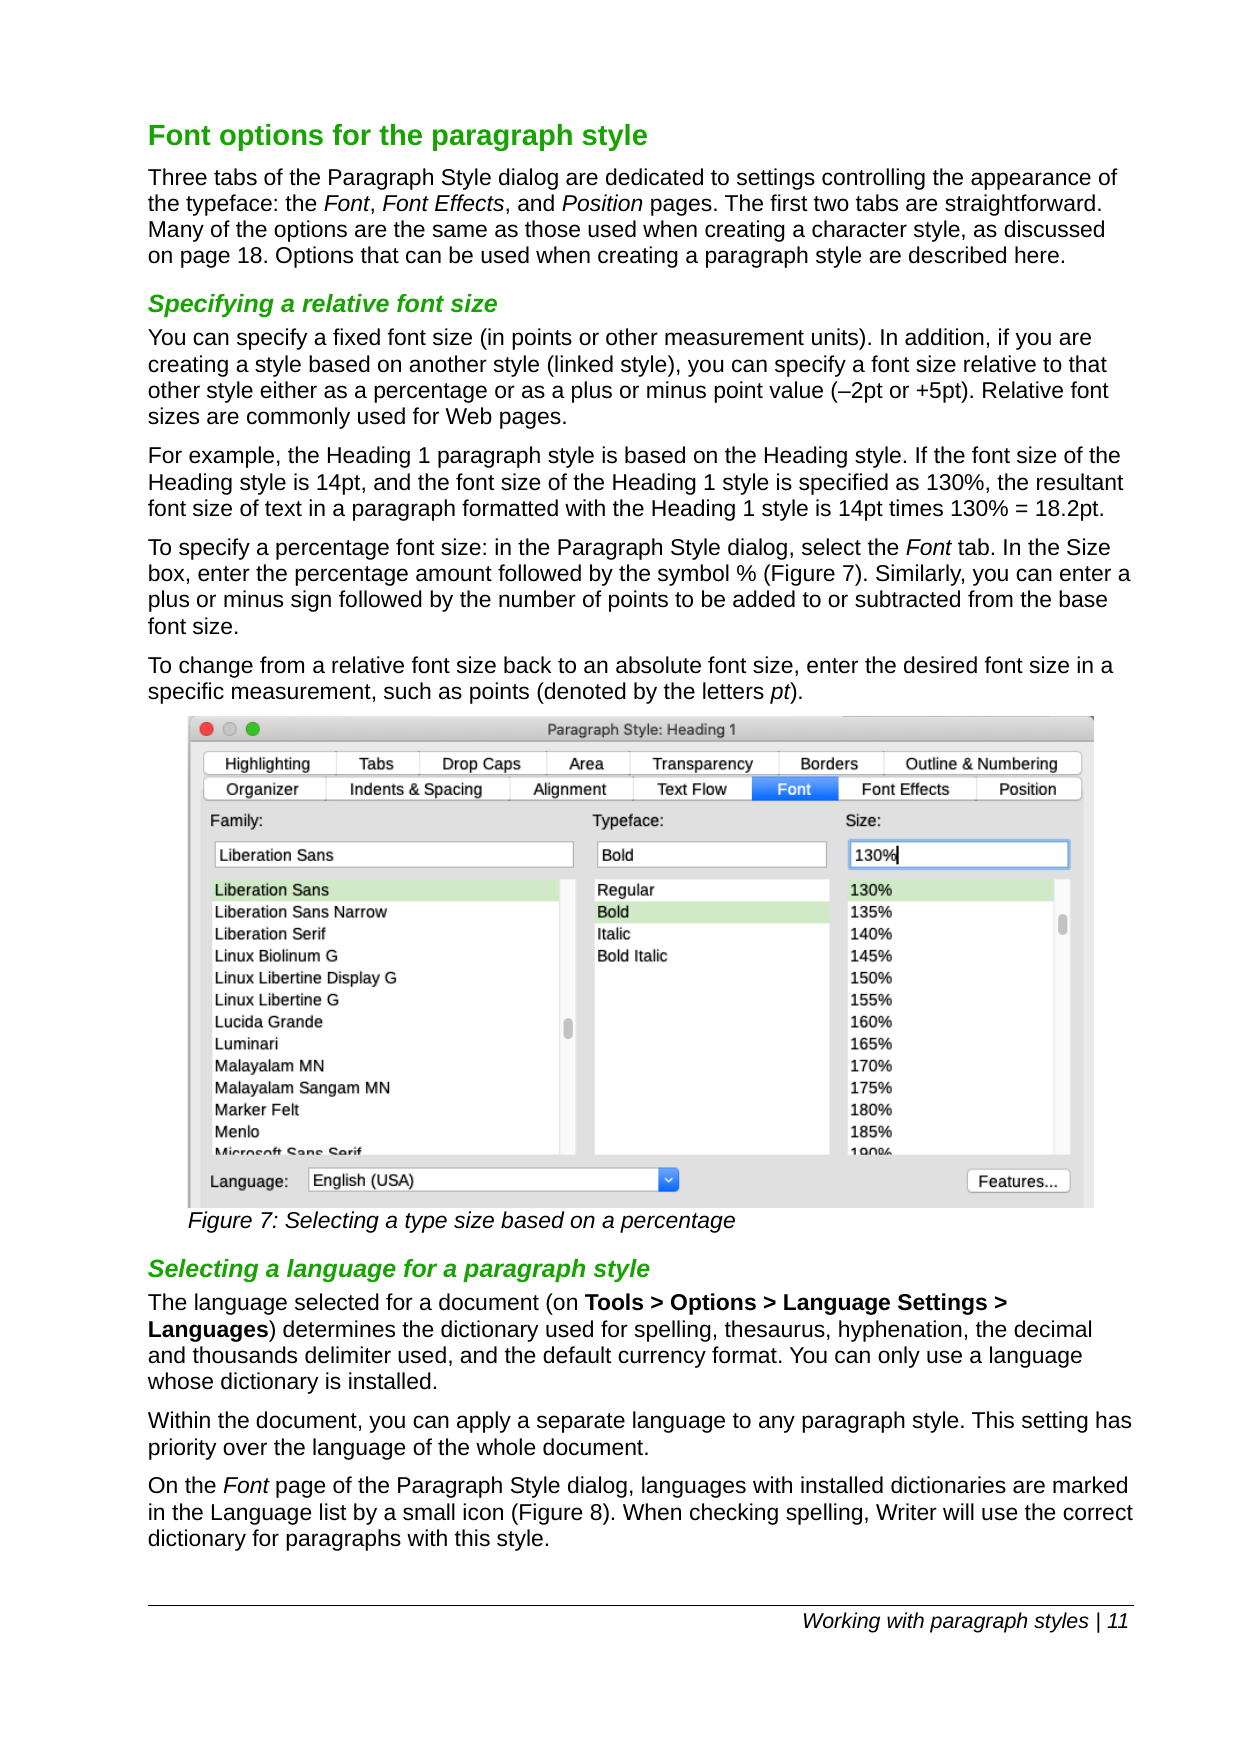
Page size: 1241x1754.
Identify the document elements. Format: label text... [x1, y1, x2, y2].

text To specify a percentage font size: in the Paragraph Style dialog, select the Font tab. In the Size box, enter the percentage amount followed by the symbol % (Figure 7). Similarly, you can enter a plus or minus sign followed by the number of points to be added to or subtracted from the base font size. [148, 534, 1134, 639]
subtitle Font options for the paragraph style [148, 118, 1134, 152]
text You can specify a fixed font size (in points or other measurement units). In addition, if you are creating a style based on another style (linked style), you can specify a font size relative to that other style either as a percentage or as a plus or minus point value (–2pt or +5pt). Relative font sizes are commonly used for Web pages. [148, 324, 1134, 429]
text Three tabs of the Paragraph Style dialog are dedicated to settings controlling the appearance of the typeface: the Font, Font Effects, and Position pages. The first two tabs are straightforward. Many of the options are the same as those used when creating a character style, as discussed on page 18. Options that can be used when creating a paragraph style are described here. [148, 163, 1134, 269]
subtitle Selecting a language for a paragraph style [148, 1254, 1134, 1283]
text Figure 7: Selecting a type size based on a percentage [188, 1208, 1094, 1234]
text On the Font page of the Paragraph Style dialog, languages with installed dictionaries are marked in the Language list by a small icon (Figure 8). When checking spelling, Writer will use the correct dictionary for paragraphs with this style. [148, 1472, 1134, 1551]
text Within the document, you can apply a separate language to any paragraph style. This setting has priority over the language of the whole document. [148, 1407, 1134, 1460]
picture [187, 716, 1094, 1208]
text For example, the Heading 1 paragraph style is based on the Heading style. If the font size of the Heading style is 14pt, and the font size of the Heading 1 style is specified as 130%, the resultant font size of text in a paragraph formatted with the Heading 1 style is 14pt times 130% = 18.2pt. [148, 442, 1134, 521]
text To change from a relative font size back to an absolute font size, enter the desired font size in a specific measurement, such as points (denoted by the letters pt). [148, 652, 1134, 704]
subtitle Specifying a relative font size [148, 289, 1134, 318]
text The language selected for a document (on Tools > Options > Language Settings > Languages) determines the dictionary used for spelling, thesaurus, hyphenation, the decimal and thousands delimiter used, and the default currency format. You can only use a language whose dictionary is installed. [148, 1289, 1134, 1394]
